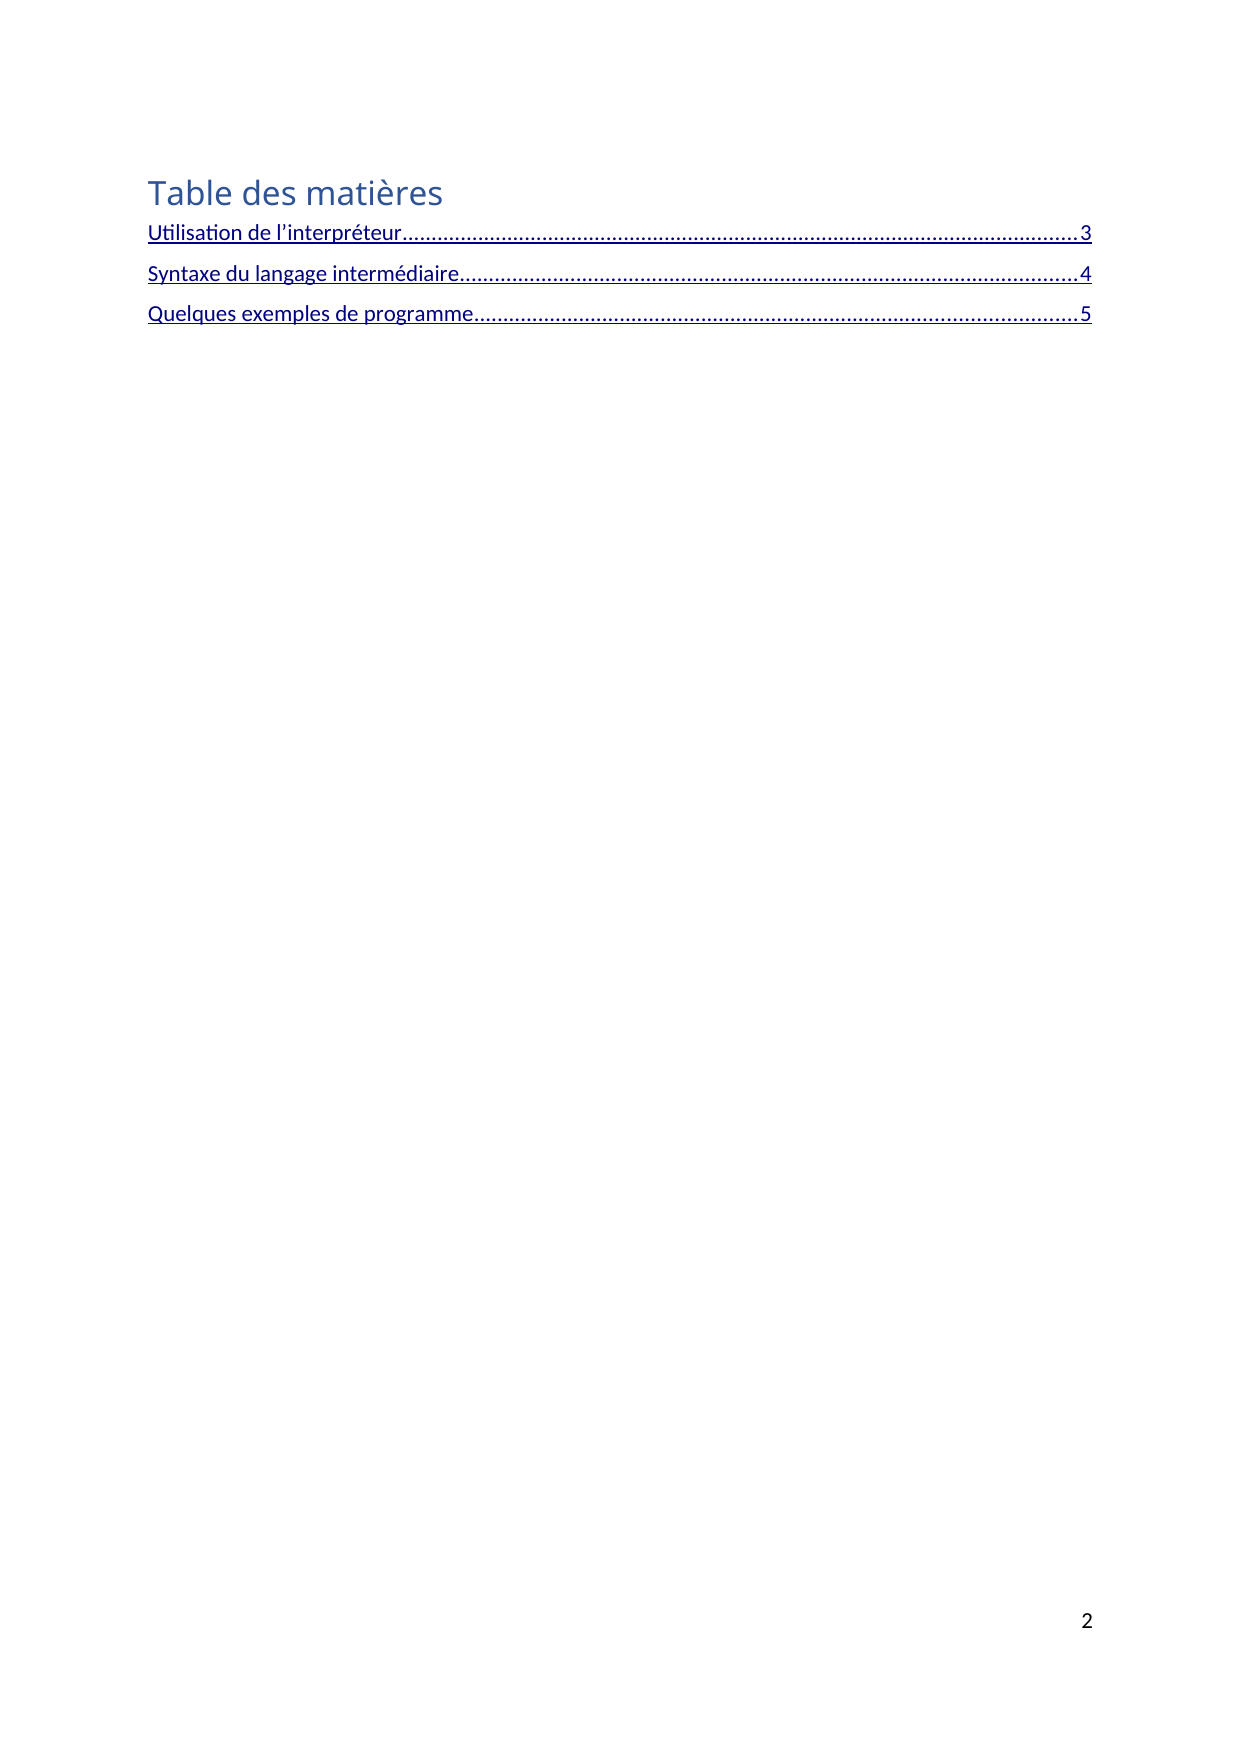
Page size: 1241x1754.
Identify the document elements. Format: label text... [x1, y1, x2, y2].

text Quelques exemples de programme 5 [148, 299, 1093, 327]
text Table des matières [148, 170, 1093, 215]
text Syntaxe du langage intermédiaire 4 [148, 259, 1093, 287]
text Utilisation de l’interpréteur 3 [148, 218, 1093, 246]
